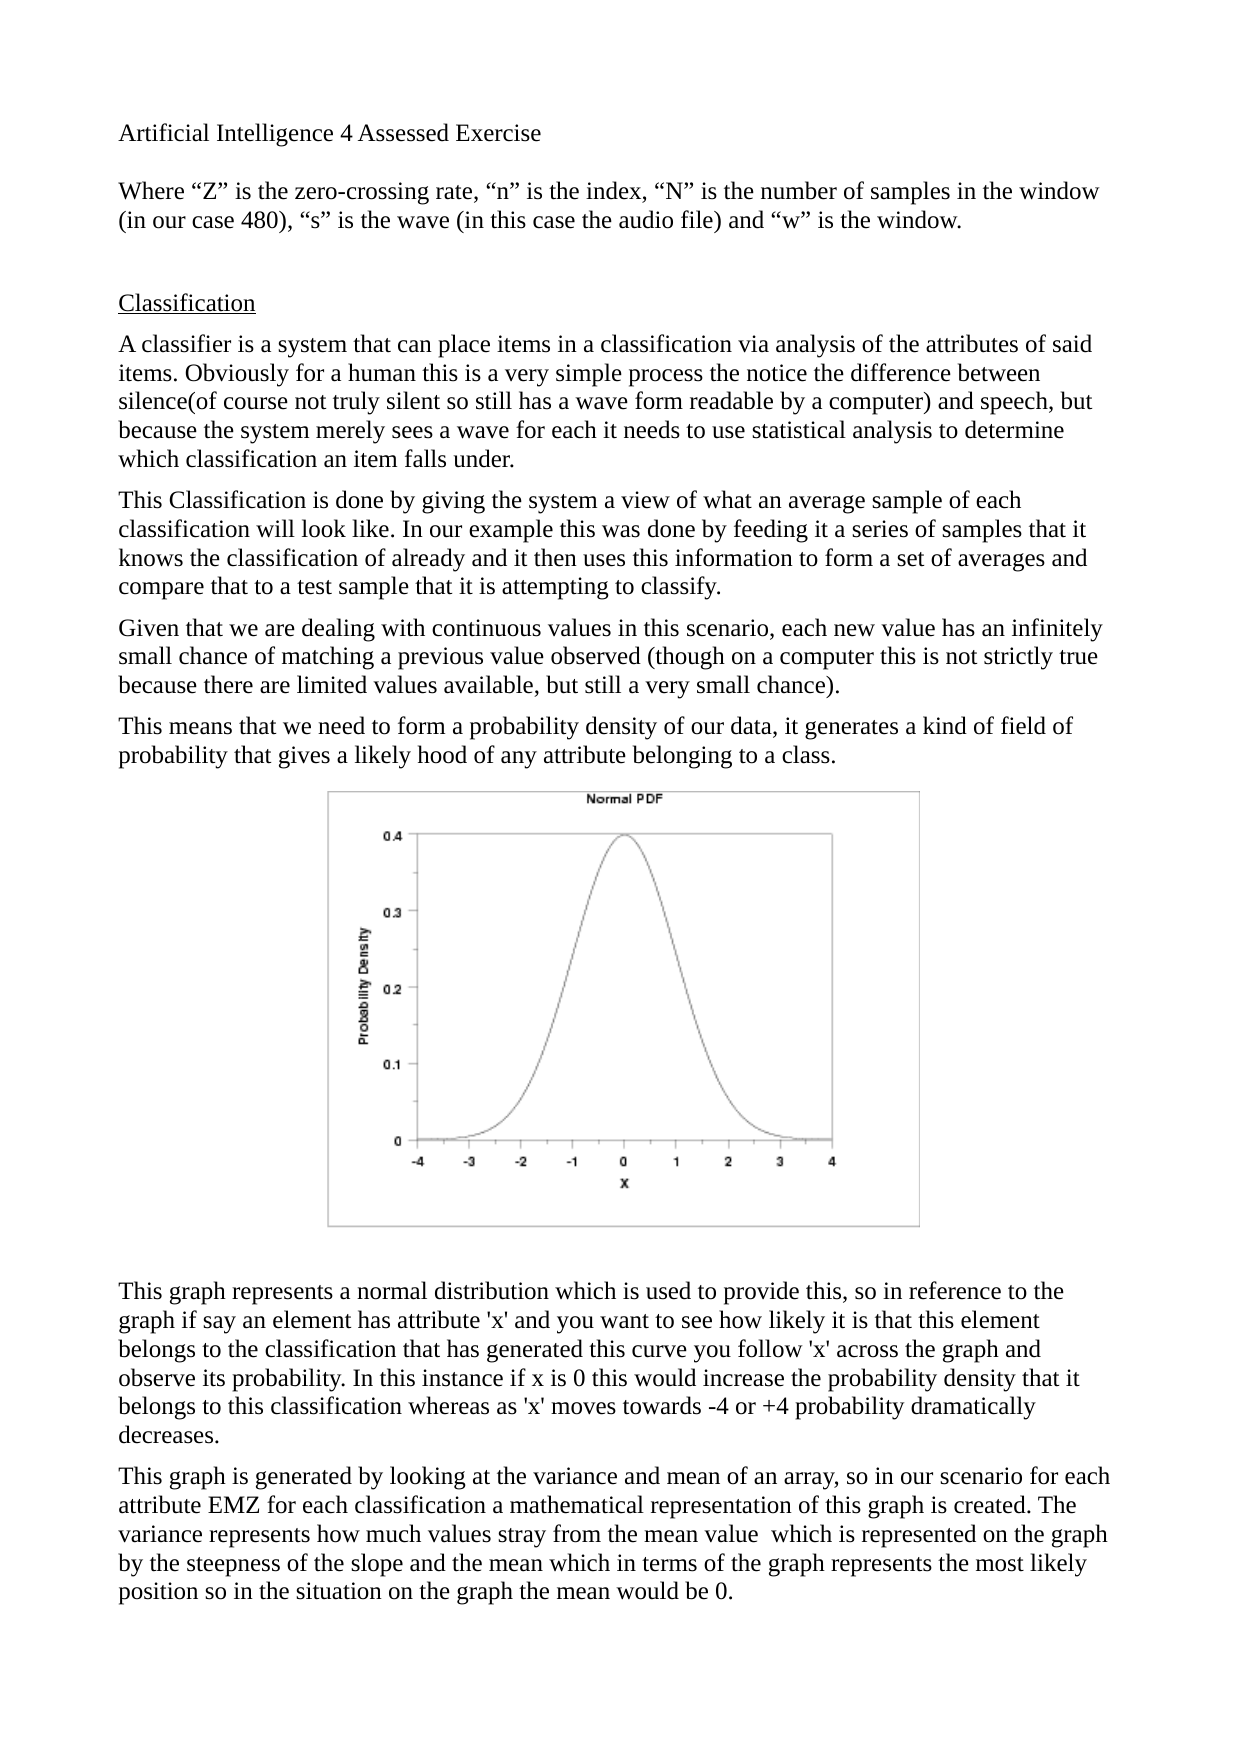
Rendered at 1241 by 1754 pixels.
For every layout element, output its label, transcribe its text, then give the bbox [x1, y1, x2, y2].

text This means that we need to form a probability density of our data, it generates a kind of field of probability that gives a likely hood of any attribute belonging to a class. [118, 711, 1122, 769]
text Where “Z” is the zero-crossing rate, “n” is the index, “N” is the number of samples in the window (in our case 480), “s” is the wave (in this case the audio file) and “w” is the window. [118, 176, 1122, 234]
text This Classification is done by giving the system a view of what an average sample of each classification will look like. In our example this was done by feeding it a series of samples that it knows the classification of already and it then uses this information to form a set of averages and compare that to a test sample that it is attempting to classify. [118, 485, 1122, 600]
text This graph represents a normal distribution which is used to provide this, so in reference to the graph if say an element has attribute 'x' and you want to see how likely it is that this element belongs to the classification that has generated this curve you follow 'x' across the graph and observe its probability. In this instance if x is 0 this would increase the probability density that it belongs to this classification whereas as 'x' moves towards -4 or +4 probability dramatically decreases. [118, 1276, 1122, 1449]
text This graph is generated by looking at the variance and mean of an array, so in our scenario for each attribute EMZ for each classification a mathematical representation of this graph is created. The variance represents how much values stray from the mean value which is represented on the graph by the steepness of the slope and the mean which in terms of the graph represents the most likely position so in the situation on the graph the mean would be 0. [118, 1461, 1122, 1605]
text Given that we are dealing with continuous values in this scenario, each new value has an infinitely small chance of matching a previous value observed (though on a computer this is not strictly true because there are limited values available, but still a very small chance). [118, 613, 1122, 699]
picture [326, 791, 920, 1229]
text Classification [118, 288, 1122, 316]
text A classifier is a system that can place items in a classification via analysis of the attributes of said items. Obviously for a human this is a very simple process the notice the difference between silence(of course not truly silent so still has a wave form readable by a computer) and speech, but because the system merely sees a wave for each it needs to use statistical analysis to determine which classification an item falls under. [118, 329, 1122, 473]
